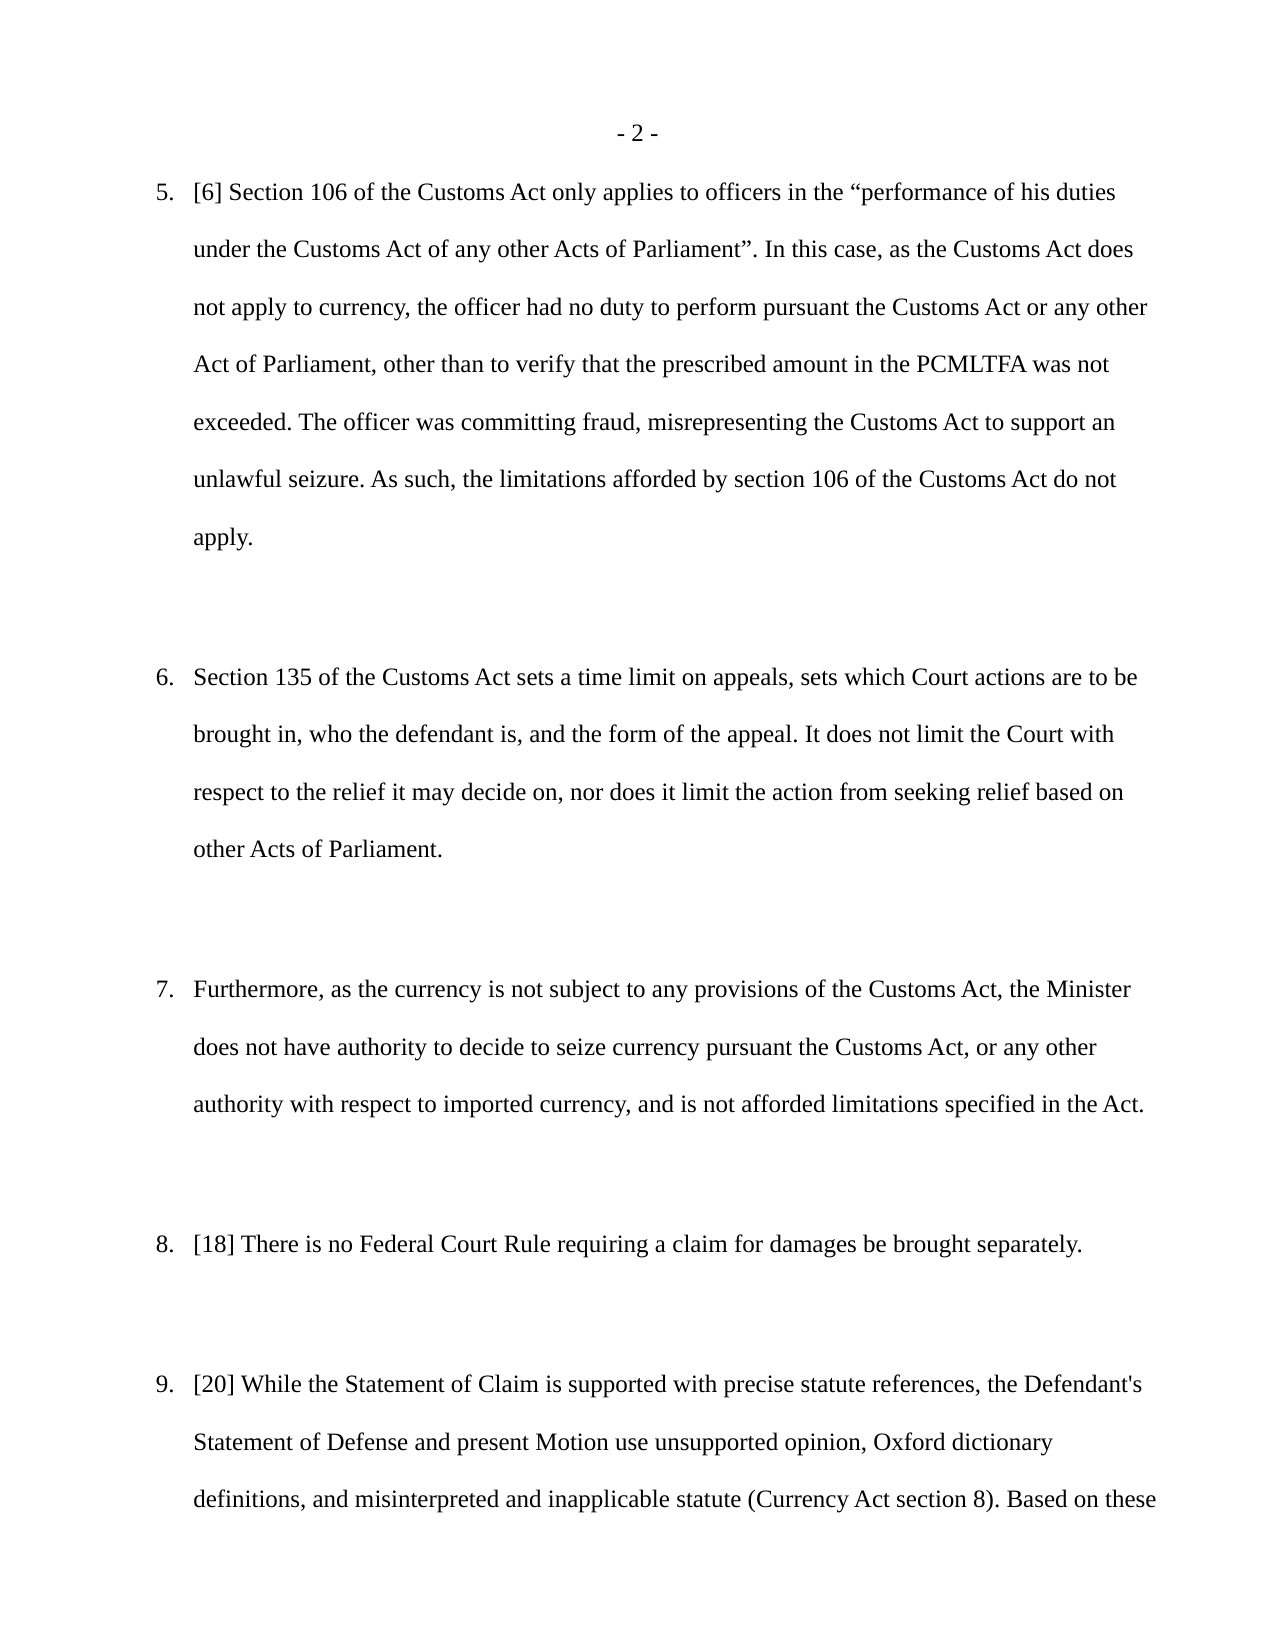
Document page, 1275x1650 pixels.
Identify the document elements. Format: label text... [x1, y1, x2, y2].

list Furthermore, as the currency is not subject to any provisions of the Customs Act, the Minister does not have authority to decide to seize currency pursuant the Customs Act, or any other authority with respect to imported currency, and is not afforded limitations specified in the Act. [156, 974, 1157, 1118]
list Section 135 of the Customs Act sets a time limit on appeals, sets which Court actions are to be brought in, who the defendant is, and the form of the appeal. It does not limit the Court with respect to the relief it may decide on, nor does it limit the action from seeking relief based on other Acts of Parliament. [156, 662, 1157, 863]
list [18] There is no Federal Court Rule requiring a claim for damages be brought separately. [156, 1229, 1157, 1258]
list [6] Section 106 of the Customs Act only applies to officers in the “performance of his duties under the Customs Act of any other Acts of Parliament”. In this case, as the Customs Act does not apply to currency, the officer had no duty to perform pursuant the Customs Act or any other Act of Parliament, other than to verify that the prescribed amount in the PCMLTFA was not exceeded. The officer was committing fraud, misrepresenting the Customs Act to support an unlawful seizure. As such, the limitations afforded by section 106 of the Customs Act do not apply. [156, 177, 1157, 551]
list [20] While the Statement of Claim is supported with precise statute references, the Defendant's Statement of Defense and present Motion use unsupported opinion, Oxford dictionary definitions, and misinterpreted and inapplicable statute (Currency Act section 8). Based on these [156, 1369, 1157, 1513]
